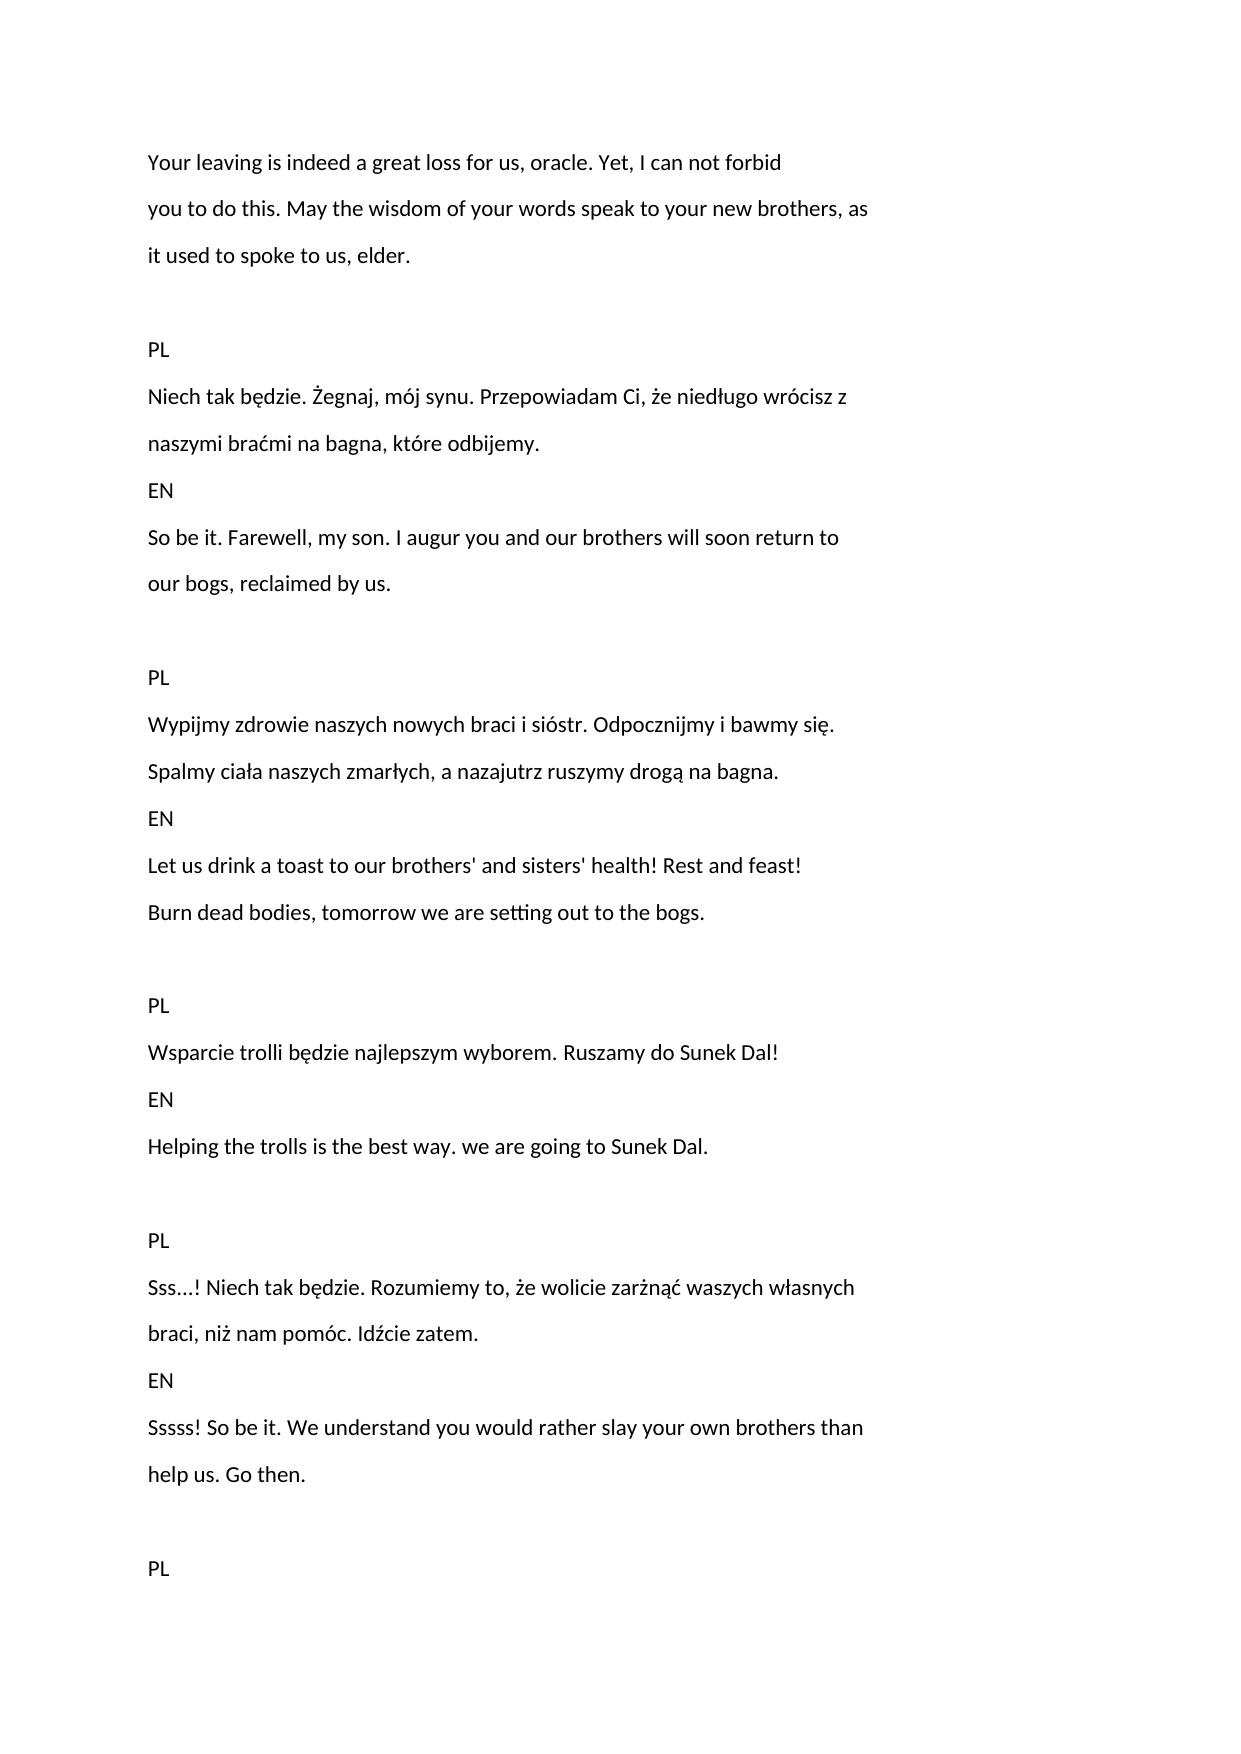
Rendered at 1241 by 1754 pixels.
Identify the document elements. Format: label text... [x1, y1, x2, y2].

text Helping the trolls is the best way. we are going to Sunek Dal. [148, 1132, 1093, 1160]
text PL [148, 663, 1093, 691]
text Spalmy ciała naszych zmarłych, a nazajutrz ruszymy drogą na bagna. [148, 757, 1093, 785]
text Let us drink a toast to our brothers' and sisters' health! Rest and feast! [148, 851, 1093, 879]
text braci, niż nam pomóc. Idźcie zatem. [148, 1319, 1093, 1347]
text Niech tak będzie. Żegnaj, mój synu. Przepowiadam Ci, że niedługo wrócisz z [148, 382, 1093, 410]
text help us. Go then. [148, 1460, 1093, 1488]
text PL [148, 335, 1093, 363]
text PL [148, 1554, 1093, 1582]
text EN [148, 1085, 1093, 1113]
text PL [148, 1226, 1093, 1254]
text Wypijmy zdrowie naszych nowych braci i sióstr. Odpocznijmy i bawmy się. [148, 710, 1093, 738]
text EN [148, 476, 1093, 504]
text EN [148, 1366, 1093, 1394]
text Sss...! Niech tak będzie. Rozumiemy to, że wolicie zarżnąć waszych własnych [148, 1273, 1093, 1301]
text So be it. Farewell, my son. I augur you and our brothers will soon return to [148, 523, 1093, 551]
text Burn dead bodies, tomorrow we are setting out to the bogs. [148, 898, 1093, 926]
text our bogs, reclaimed by us. [148, 569, 1093, 597]
text PL [148, 991, 1093, 1019]
text EN [148, 804, 1093, 832]
text it used to spoke to us, elder. [148, 241, 1093, 269]
text Wsparcie trolli będzie najlepszym wyborem. Ruszamy do Sunek Dal! [148, 1038, 1093, 1066]
text Sssss! So be it. We understand you would rather slay your own brothers than [148, 1413, 1093, 1441]
text Your leaving is indeed a great loss for us, oracle. Yet, I can not forbid [148, 148, 1093, 176]
text you to do this. May the wisdom of your words speak to your new brothers, as [148, 194, 1093, 222]
text naszymi braćmi na bagna, które odbijemy. [148, 429, 1093, 457]
